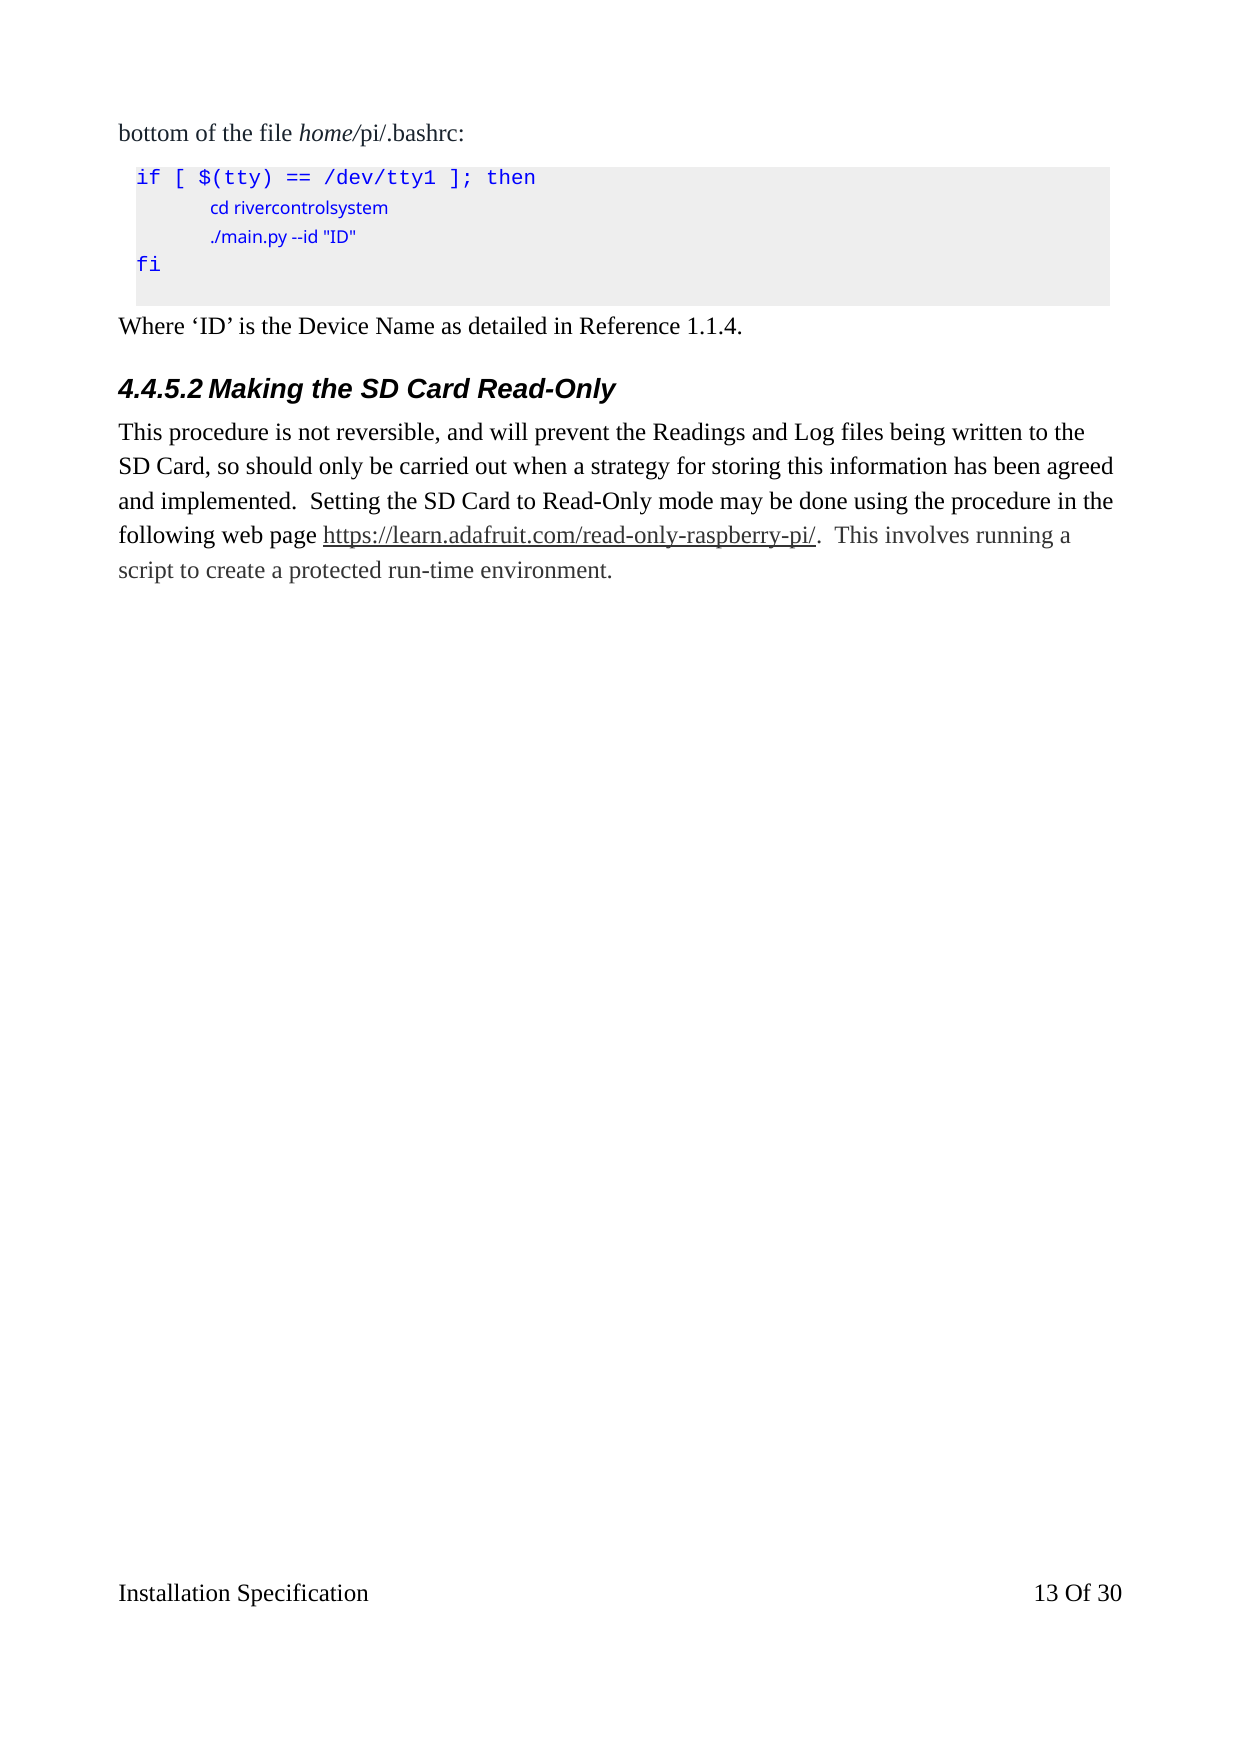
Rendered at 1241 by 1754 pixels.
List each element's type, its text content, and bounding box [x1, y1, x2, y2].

subtitle Making the SD Card Read-Only [118, 373, 1122, 404]
text Where ‘ID’ is the Device Name as detailed in Reference 1.1.4. [118, 311, 1122, 340]
text bottom of the file home/pi/.bashrc: [118, 118, 1122, 147]
text This procedure is not reversible, and will prevent the Readings and Log files being written to the SD Card, so should only be carried out when a strategy for storing this information has been agreed and implemented. Setting the SD Card to Read-Only mode may be done using the procedure in the following web page https://learn.adafruit.com/read-only-raspberry-pi/. This involves running a script to create a protected run-time environment. [118, 417, 1122, 584]
text cd rivercontrolsystem ./main.py --id "ID" [136, 196, 1110, 249]
text fi [136, 254, 1110, 278]
text if [ $(tty) == /dev/tty1 ]; then [136, 167, 1110, 191]
